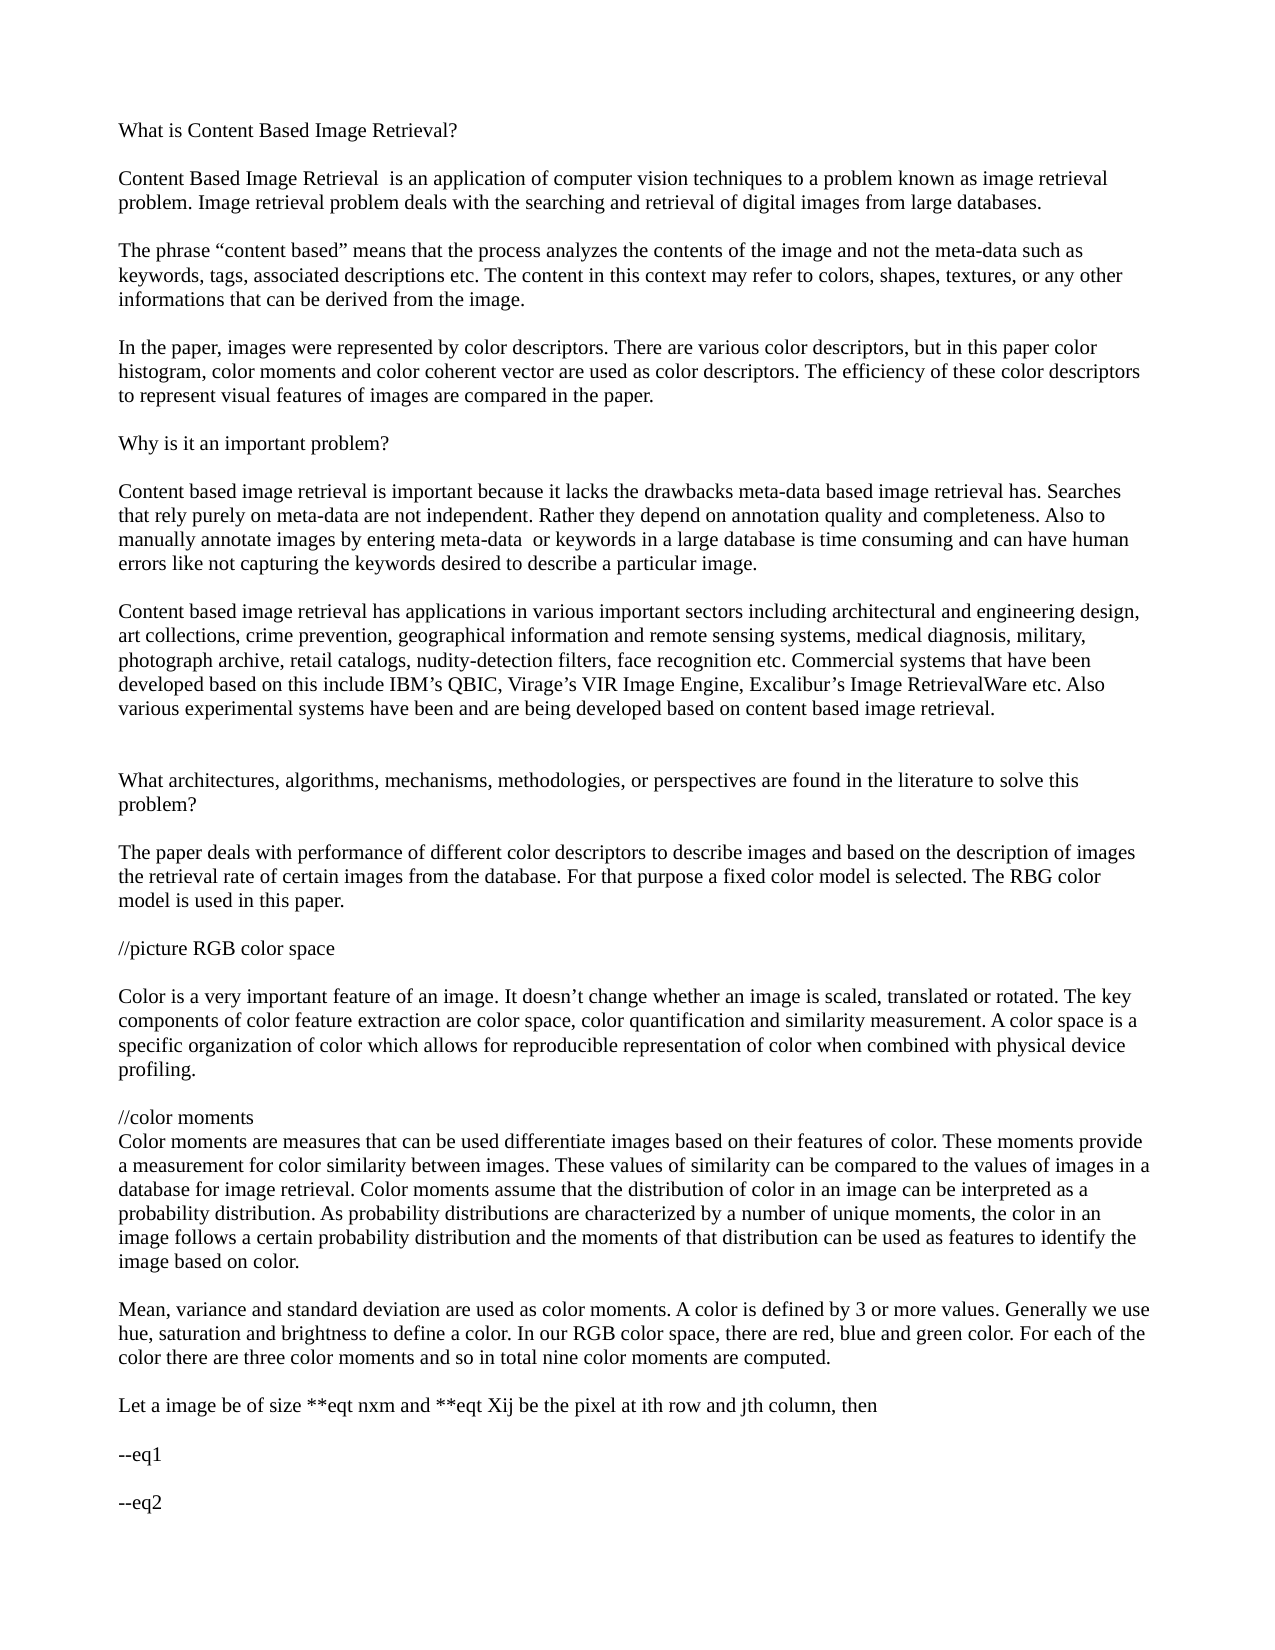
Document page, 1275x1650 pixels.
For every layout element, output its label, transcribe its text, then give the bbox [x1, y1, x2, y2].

text The paper deals with performance of different color descriptors to describe images and based on the description of images the retrieval rate of certain images from the database. For that purpose a fixed color model is selected. The RBG color model is used in this paper. [118, 840, 1157, 912]
text Color is a very important feature of an image. It doesn’t change whether an image is scaled, translated or rotated. The key components of color feature extraction are color space, color quantification and similarity measurement. A color space is a specific organization of color which allows for reproducible representation of color when combined with physical device profiling. [118, 984, 1157, 1081]
text //picture RGB color space [118, 936, 1157, 960]
text What architectures, algorithms, mechanisms, methodologies, or perspectives are found in the literature to solve this problem? [118, 768, 1157, 816]
text --eq2 [118, 1490, 1157, 1514]
text In the paper, images were represented by color descriptors. There are various color descriptors, but in this paper color histogram, color moments and color coherent vector are used as color descriptors. The efficiency of these color descriptors to represent visual features of images are compared in the paper. [118, 335, 1157, 407]
text The phrase “content based” means that the process analyzes the contents of the image and not the meta-data such as keywords, tags, associated descriptions etc. The content in this context may refer to colors, shapes, textures, or any other informations that can be derived from the image. [118, 238, 1157, 311]
text Let a image be of size **eqt nxm and **eqt Xij be the pixel at ith row and jth column, then [118, 1393, 1157, 1417]
text Content Based Image Retrieval is an application of computer vision techniques to a problem known as image retrieval problem. Image retrieval problem deals with the searching and retrieval of digital images from large databases. [118, 166, 1157, 214]
text Color moments are measures that can be used differentiate images based on their features of color. These moments provide a measurement for color similarity between images. These values of similarity can be compared to the values of images in a database for image retrieval. Color moments assume that the distribution of color in an image can be interpreted as a probability distribution. As probability distributions are characterized by a number of unique moments, the color in an image follows a certain probability distribution and the moments of that distribution can be used as features to identify the image based on color. [118, 1129, 1157, 1273]
text --eq1 [118, 1442, 1157, 1466]
text Content based image retrieval has applications in various important sectors including architectural and engineering design, art collections, crime prevention, geographical information and remote sensing systems, medical diagnosis, military, photograph archive, retail catalogs, nudity-detection filters, face recognition etc. Commercial systems that have been developed based on this include IBM’s QBIC, Virage’s VIR Image Engine, Excalibur’s Image RetrievalWare etc. Also various experimental systems have been and are being developed based on content based image retrieval. [118, 599, 1157, 720]
text //color moments [118, 1105, 1157, 1129]
text Why is it an important problem? [118, 431, 1157, 455]
text What is Content Based Image Retrieval? [118, 118, 1157, 142]
text Mean, variance and standard deviation are used as color moments. A color is defined by 3 or more values. Generally we use hue, saturation and brightness to define a color. In our RGB color space, there are red, blue and green color. For each of the color there are three color moments and so in total nine color moments are computed. [118, 1297, 1157, 1369]
text Content based image retrieval is important because it lacks the drawbacks meta-data based image retrieval has. Searches that rely purely on meta-data are not independent. Rather they depend on annotation quality and completeness. Also to manually annotate images by entering meta-data or keywords in a large database is time consuming and can have human errors like not capturing the keywords desired to describe a particular image. [118, 479, 1157, 575]
